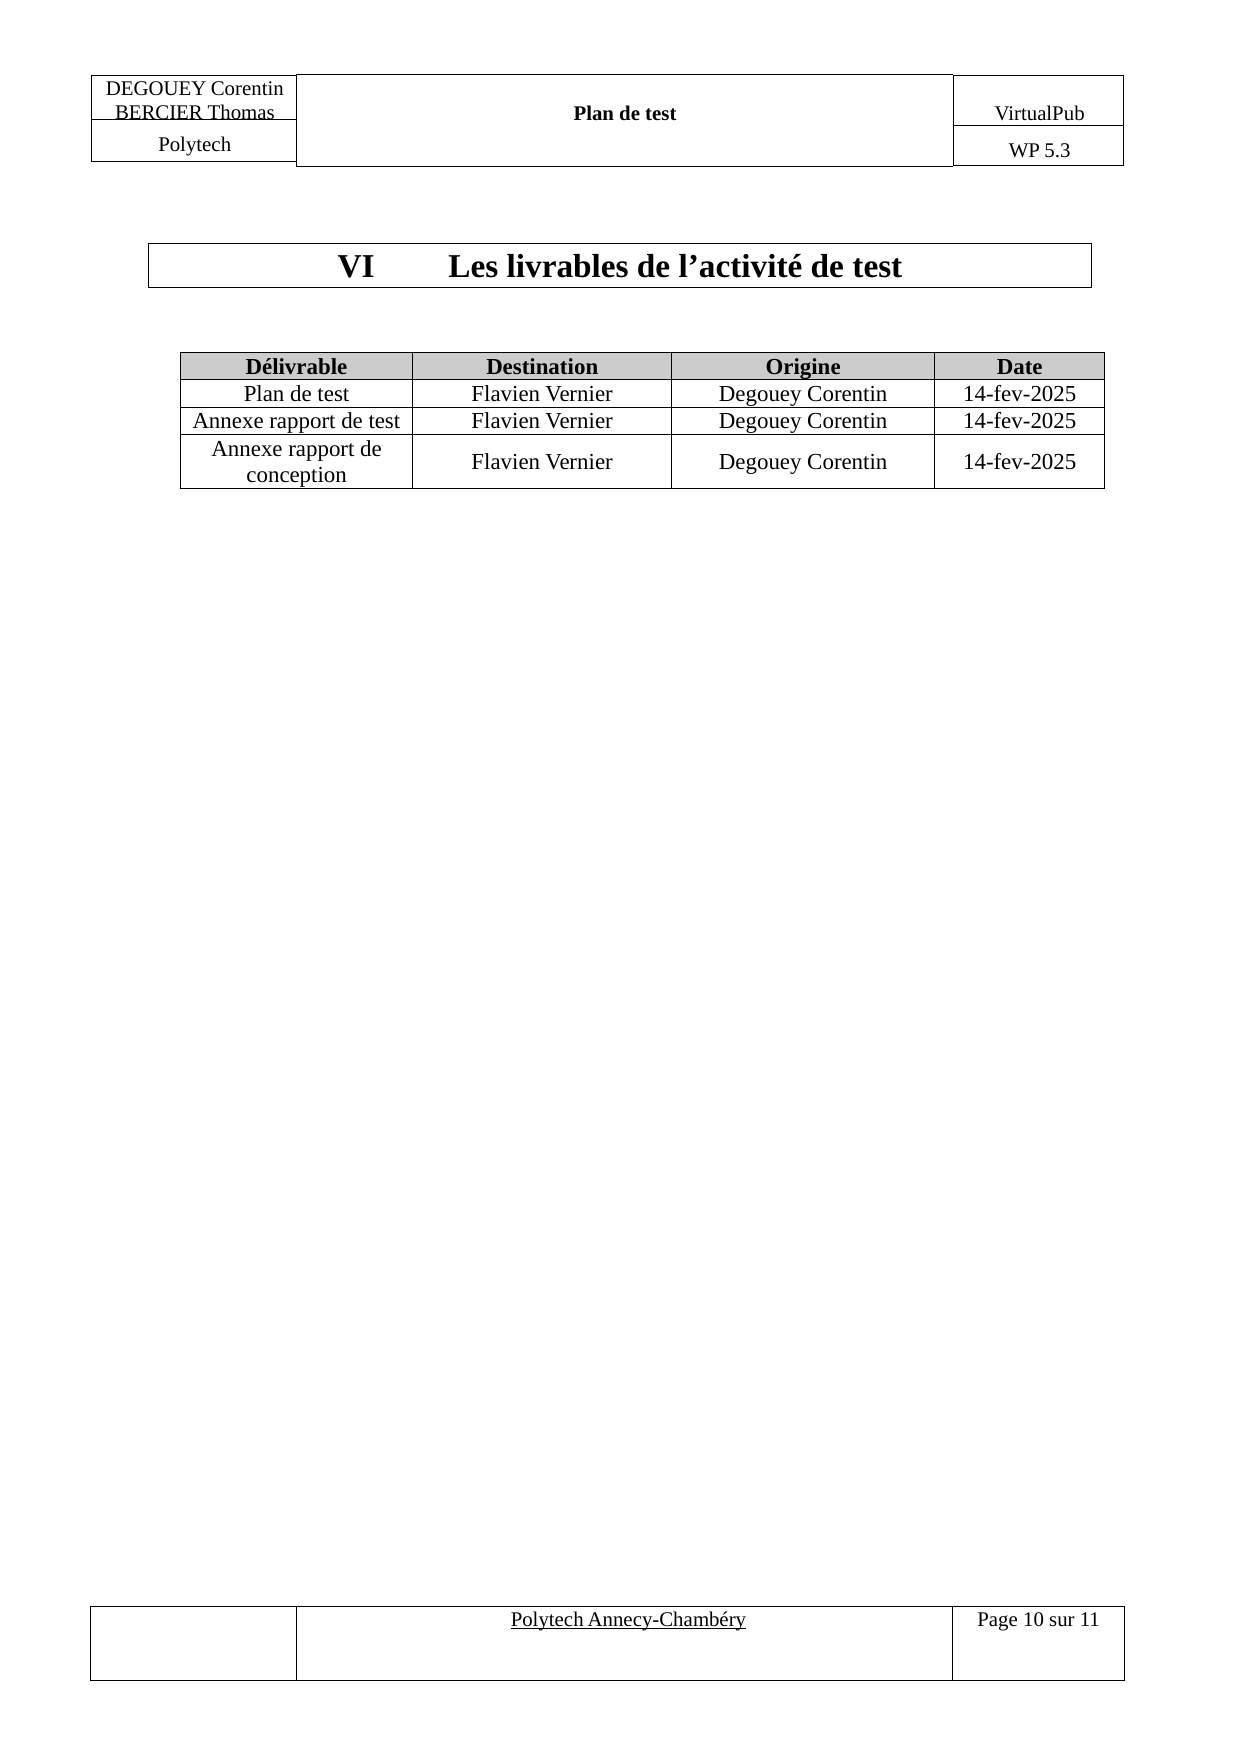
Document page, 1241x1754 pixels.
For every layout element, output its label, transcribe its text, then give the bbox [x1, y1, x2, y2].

table_cell Degouey Corentin [672, 408, 934, 434]
table_cell Degouey Corentin [672, 380, 934, 407]
table_cell Degouey Corentin [672, 435, 934, 488]
table_cell Plan de test [181, 380, 412, 407]
table_cell Annexe rapport de test [181, 408, 412, 434]
table_cell Flavien Vernier [413, 380, 671, 407]
subtitle Les livrables de l’activité de test [149, 244, 1091, 287]
table_cell 14-fev-2025 [935, 435, 1104, 488]
table_cell 14-fev-2025 [935, 380, 1104, 407]
table_header Origine [672, 353, 934, 379]
table_header Date [935, 353, 1104, 379]
table_cell 14-fev-2025 [935, 408, 1104, 434]
table_cell Flavien Vernier [413, 408, 671, 434]
table_header Destination [413, 353, 671, 379]
table_header Délivrable [181, 353, 412, 379]
table_cell Annexe rapport de conception [181, 435, 412, 488]
table_cell Flavien Vernier [413, 435, 671, 488]
